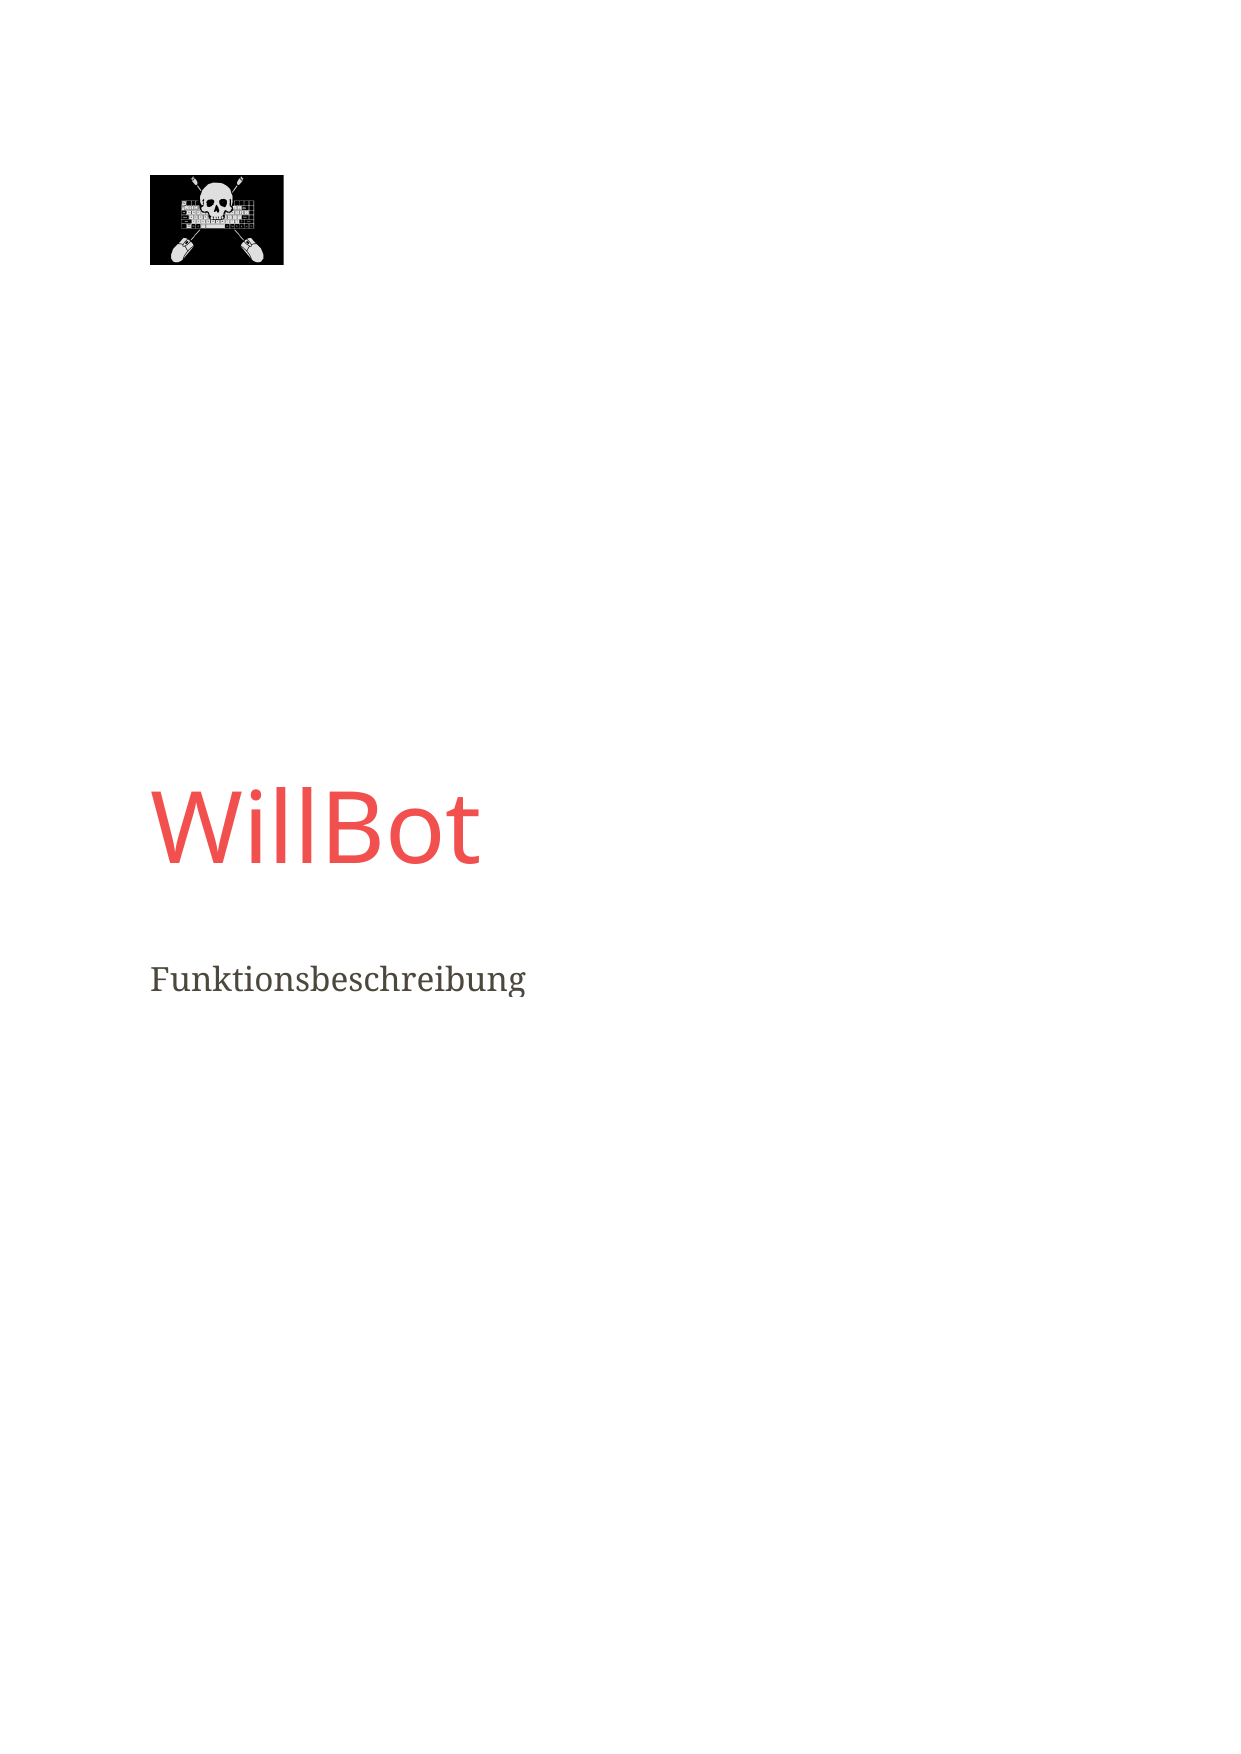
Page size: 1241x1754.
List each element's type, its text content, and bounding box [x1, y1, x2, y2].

text Funktionsbeschreibung [150, 956, 1050, 997]
text WillBot [150, 757, 1050, 893]
